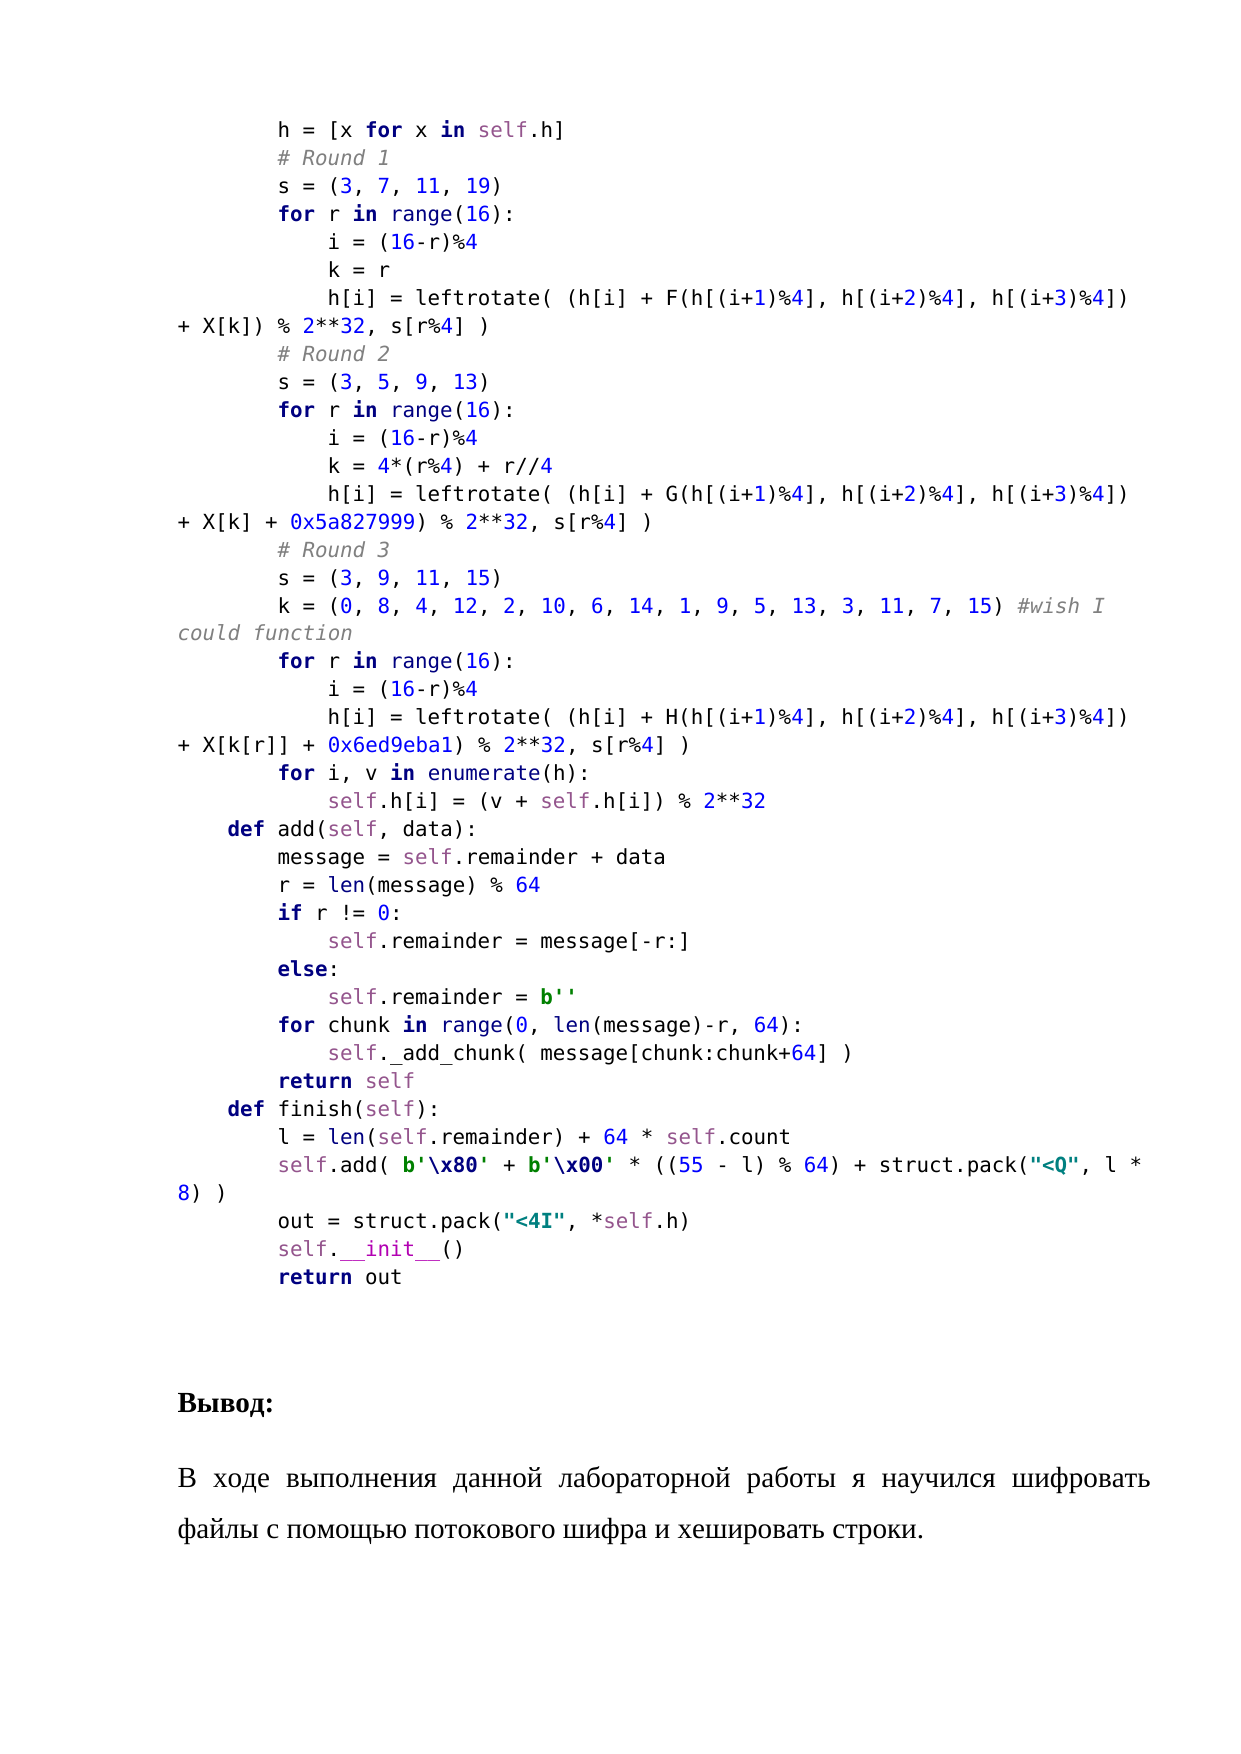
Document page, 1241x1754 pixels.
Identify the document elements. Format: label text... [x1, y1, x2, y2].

text self.__init__() [177, 1237, 1152, 1261]
text return out [177, 1265, 1152, 1289]
text h[i] = leftrotate( (h[i] + H(h[(i+1)%4], h[(i+2)%4], h[(i+3)%4]) + X[k[r]] + 0x6ed9eba1) % 2**32, s[r%4] ) [177, 705, 1152, 757]
text s = (3, 5, 9, 13) [177, 370, 1152, 394]
text l = len(self.remainder) + 64 * self.count [177, 1125, 1152, 1149]
text out = struct.pack("<4I", *self.h) [177, 1209, 1152, 1233]
text k = r [177, 258, 1152, 282]
text i = (16-r)%4 [177, 426, 1152, 450]
text self._add_chunk( message[chunk:chunk+64] ) [177, 1041, 1152, 1065]
text for r in range(16): [177, 398, 1152, 422]
text if r != 0: [177, 901, 1152, 925]
text h = [x for x in self.h] [177, 118, 1152, 142]
text self.add( b'\x80' + b'\x00' * ((55 - l) % 64) + struct.pack("<Q", l * 8) ) [177, 1153, 1152, 1205]
text k = 4*(r%4) + r//4 [177, 454, 1152, 478]
text def add(self, data): [177, 817, 1152, 841]
text i = (16-r)%4 [177, 230, 1152, 254]
text self.remainder = b'' [177, 985, 1152, 1009]
text h[i] = leftrotate( (h[i] + F(h[(i+1)%4], h[(i+2)%4], h[(i+3)%4]) + X[k]) % 2**32, s[r%4] ) [177, 286, 1152, 338]
text else: [177, 957, 1152, 981]
text s = (3, 9, 11, 15) [177, 566, 1152, 590]
text self.remainder = message[-r:] [177, 929, 1152, 953]
text h[i] = leftrotate( (h[i] + G(h[(i+1)%4], h[(i+2)%4], h[(i+3)%4]) + X[k] + 0x5a827999) % 2**32, s[r%4] ) [177, 482, 1152, 534]
text Вывод: [177, 1385, 1152, 1419]
text # Round 3 [177, 538, 1152, 562]
text for r in range(16): [177, 202, 1152, 226]
text r = len(message) % 64 [177, 873, 1152, 897]
text i = (16-r)%4 [177, 677, 1152, 702]
text # Round 1 [177, 146, 1152, 170]
text В ходе выполнения данной лабораторной работы я научился шифровать файлы с помощью потокового шифра и хешировать строки. [177, 1461, 1152, 1544]
text return self [177, 1069, 1152, 1093]
text def finish(self): [177, 1097, 1152, 1121]
text # Round 2 [177, 342, 1152, 366]
text for chunk in range(0, len(message)-r, 64): [177, 1013, 1152, 1037]
text k = (0, 8, 4, 12, 2, 10, 6, 14, 1, 9, 5, 13, 3, 11, 7, 15) #wish I could function [177, 594, 1152, 646]
text self.h[i] = (v + self.h[i]) % 2**32 [177, 789, 1152, 813]
text message = self.remainder + data [177, 845, 1152, 869]
text s = (3, 7, 11, 19) [177, 174, 1152, 198]
text for r in range(16): [177, 649, 1152, 673]
text for i, v in enumerate(h): [177, 761, 1152, 785]
